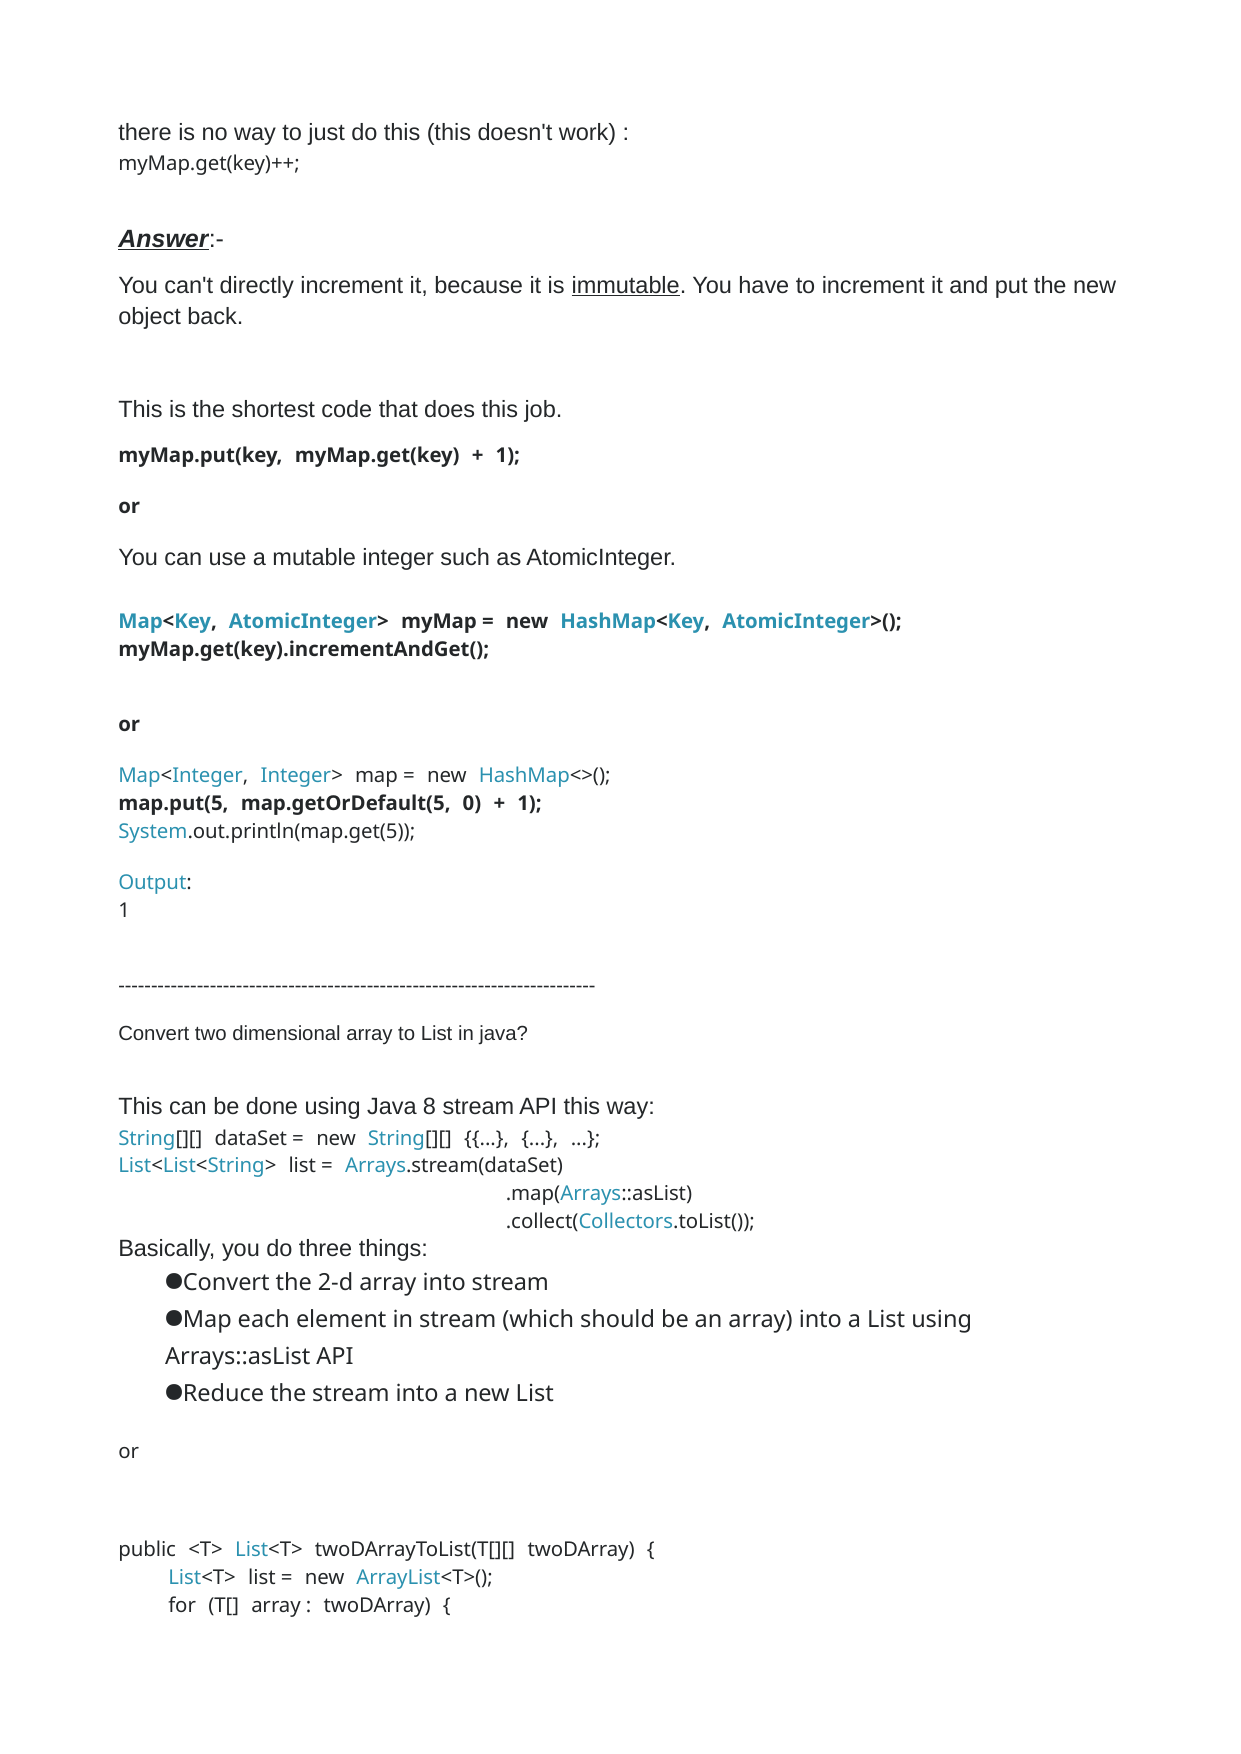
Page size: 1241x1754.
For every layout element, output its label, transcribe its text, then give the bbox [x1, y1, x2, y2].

text for (T[] array : twoDArray) { [118, 1591, 1122, 1619]
text public <T> List<T> twoDArrayToList(T[][] twoDArray) { [118, 1535, 1122, 1563]
text This can be done using Java 8 stream API this way: [118, 1092, 1122, 1119]
text myMap.put(key, myMap.get(key) + 1); [118, 441, 1122, 468]
text myMap.get(key)++; [118, 149, 1122, 177]
text List<T> list = new ArrayList<T>(); [118, 1563, 1122, 1591]
text System.out.println(map.get(5)); [118, 816, 1122, 844]
text or [118, 709, 1122, 737]
text myMap.get(key).incrementAndGet(); [118, 634, 1122, 662]
text .map(Arrays::asList) [118, 1179, 1122, 1207]
text map.put(5, map.getOrDefault(5, 0) + 1); [118, 789, 1122, 816]
text Answer:- [118, 224, 1122, 253]
list Map each element in stream (which should be an array) into a List using Arrays::asList API [118, 1302, 1122, 1371]
text This is the shortest code that does this job. [118, 395, 1122, 422]
text ------------------------------------------------------------------------- [118, 970, 1122, 998]
text 1 [118, 895, 1122, 923]
text You can use a mutable integer such as AtomicInteger. [118, 543, 1122, 570]
text Output: [118, 868, 1122, 895]
text Map<Key, AtomicInteger> myMap = new HashMap<Key, AtomicInteger>(); [118, 607, 1122, 634]
subtitle Convert two dimensional array to List in java? [118, 1022, 1122, 1045]
text or [118, 492, 1122, 520]
list Convert the 2-d array into stream [118, 1266, 1122, 1297]
list Reduce the stream into a new List [118, 1376, 1122, 1408]
text .collect(Collectors.toList()); [118, 1207, 1122, 1235]
text Map<Integer, Integer> map = new HashMap<>(); [118, 761, 1122, 789]
text You can't directly increment it, because it is immutable. You have to increment it and put the new object back. [118, 271, 1122, 329]
text List<List<String> list = Arrays.stream(dataSet) [118, 1151, 1122, 1179]
text there is no way to just do this (this doesn't work) : [118, 118, 1122, 145]
text Basically, you do three things: [118, 1235, 1122, 1262]
text String[][] dataSet = new String[][] {{...}, {...}, ...}; [118, 1123, 1122, 1151]
text or [118, 1436, 1122, 1464]
